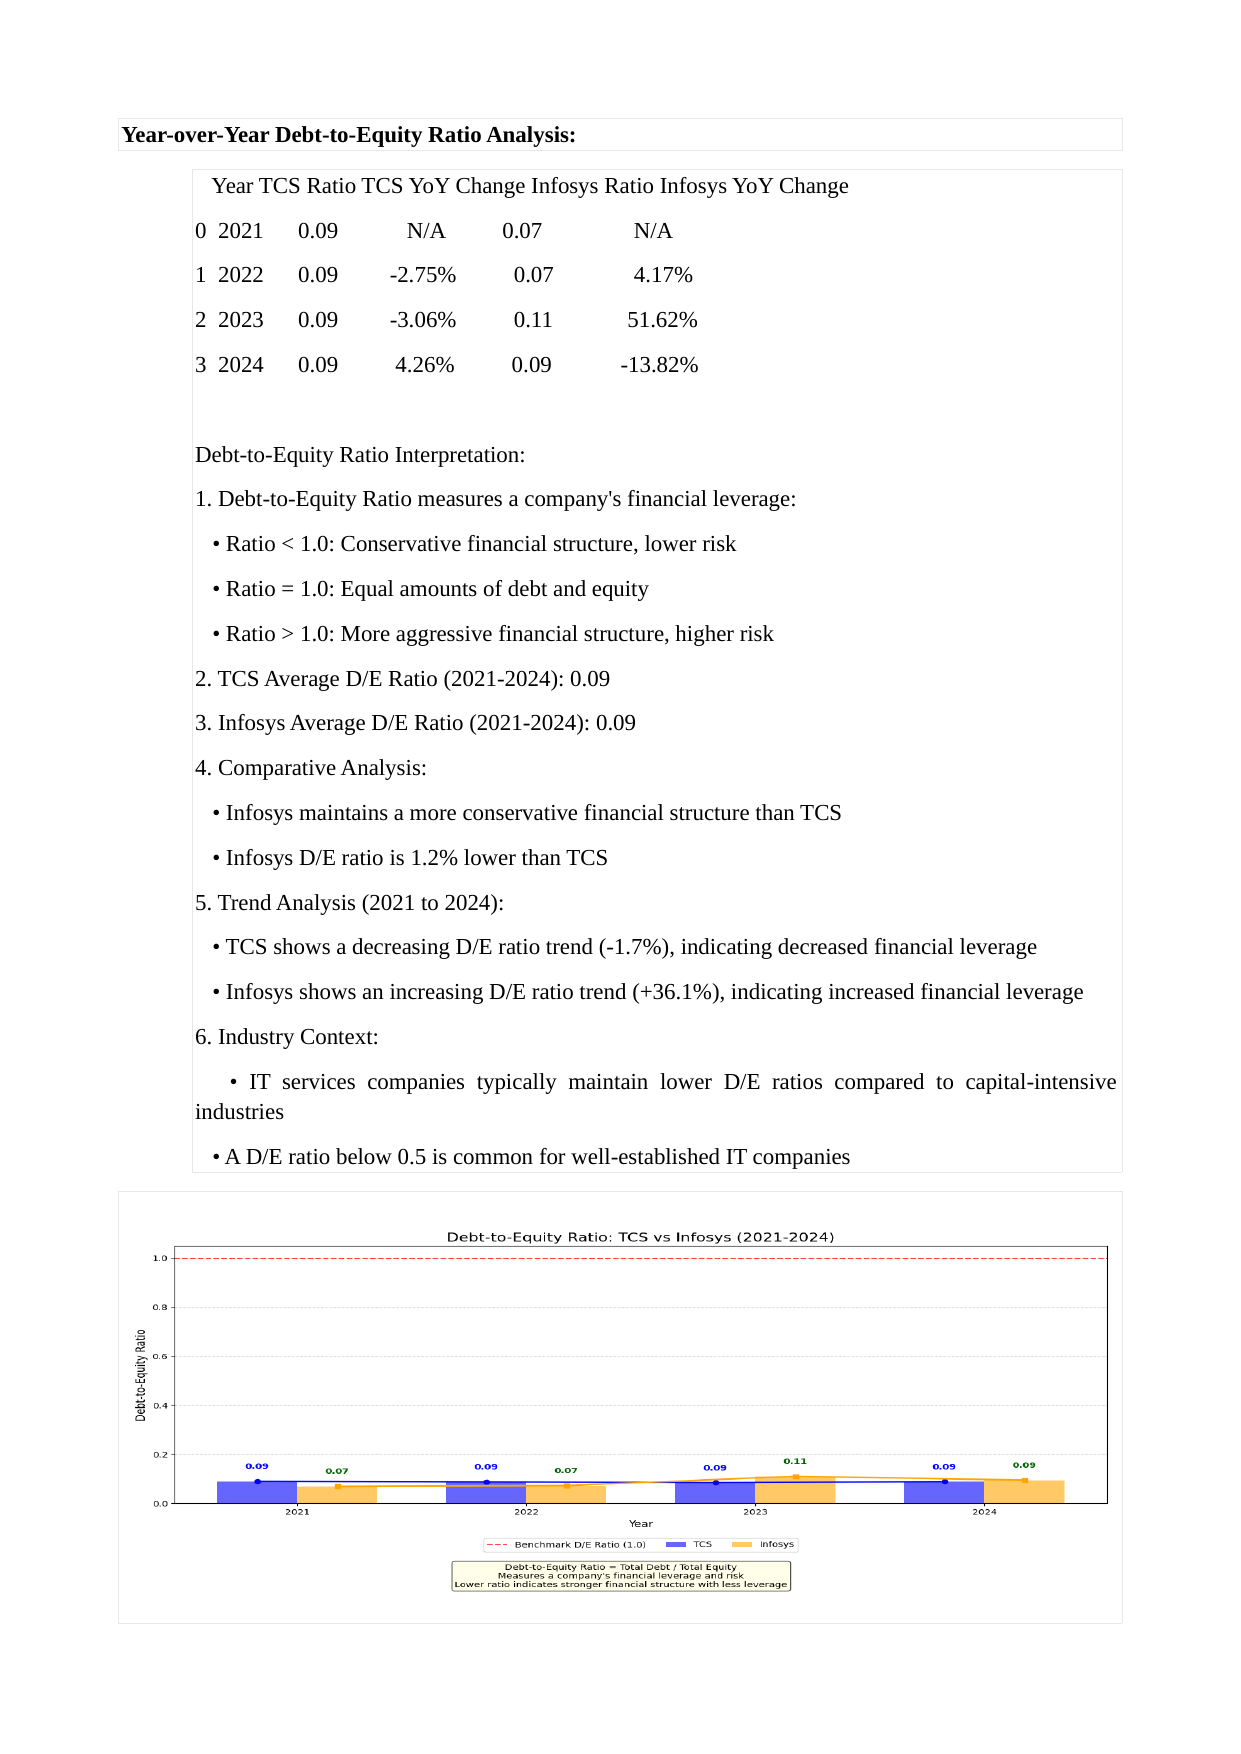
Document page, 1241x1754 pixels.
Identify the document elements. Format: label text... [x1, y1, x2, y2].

text 6. Industry Context: [193, 1020, 1122, 1049]
text 3. Infosys Average D/E Ratio (2021-2024): 0.09 [193, 706, 1122, 736]
text • Ratio > 1.0: More aggressive financial structure, higher risk [193, 617, 1122, 646]
text • A D/E ratio below 0.5 is common for well-established IT companies [193, 1140, 1122, 1172]
picture [128, 1227, 1113, 1594]
text • IT services companies typically maintain lower D/E ratios compared to capital-intensive industries [193, 1065, 1122, 1124]
text • Ratio = 1.0: Equal amounts of debt and equity [193, 572, 1122, 601]
text 2 2023 0.09 -3.06% 0.11 51.62% [193, 303, 1122, 333]
text Debt-to-Equity Ratio Interpretation: [193, 438, 1122, 467]
text 1. Debt-to-Equity Ratio measures a company's financial leverage: [193, 482, 1122, 512]
text 1 2022 0.09 -2.75% 0.07 4.17% [193, 258, 1122, 288]
text 2. TCS Average D/E Ratio (2021-2024): 0.09 [193, 662, 1122, 691]
text 0 2021 0.09 N/A 0.07 N/A [193, 214, 1122, 243]
text Year-over-Year Debt-to-Equity Ratio Analysis: [119, 119, 1122, 150]
text • Infosys shows an increasing D/E ratio trend (+36.1%), indicating increased financial leverage [193, 975, 1122, 1004]
text 3 2024 0.09 4.26% 0.09 -13.82% [193, 348, 1122, 377]
text 5. Trend Analysis (2021 to 2024): [193, 886, 1122, 915]
text • Infosys maintains a more conservative financial structure than TCS [193, 796, 1122, 825]
text • TCS shows a decreasing D/E ratio trend (-1.7%), indicating decreased financial leverage [193, 930, 1122, 960]
text • Infosys D/E ratio is 1.2% lower than TCS [193, 841, 1122, 870]
text • Ratio < 1.0: Conservative financial structure, lower risk [193, 527, 1122, 557]
text Year TCS Ratio TCS YoY Change Infosys Ratio Infosys YoY Change [193, 170, 1122, 198]
text 4. Comparative Analysis: [193, 751, 1122, 781]
